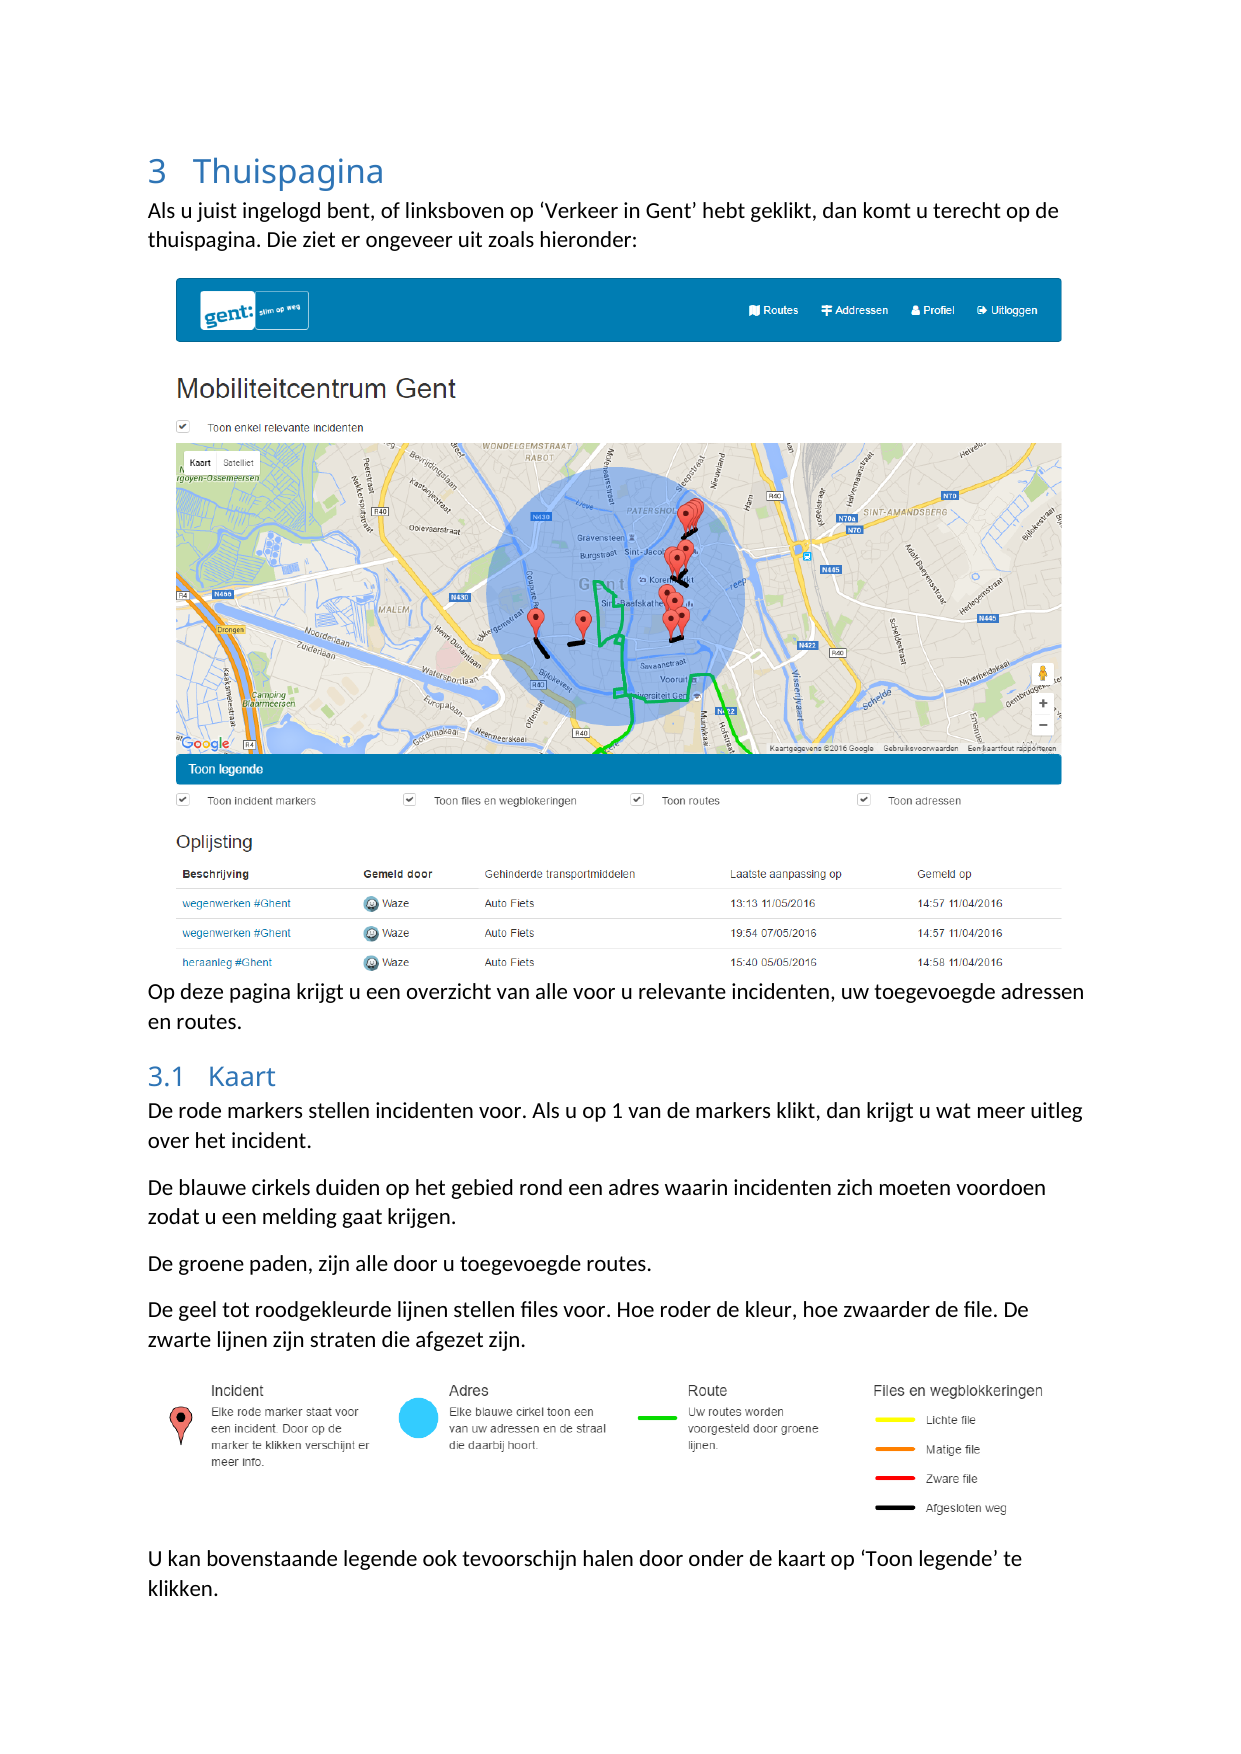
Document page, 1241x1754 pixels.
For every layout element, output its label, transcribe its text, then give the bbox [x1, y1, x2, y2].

text U kan bovenstaande legende ook tevoorschijn halen door onder de kaart op ‘Toon legende’ te klikken. [148, 1544, 1093, 1602]
text Op deze pagina krijgt u een overzicht van alle voor u relevante incidenten, uw toegevoegde adressen en routes. [148, 272, 1093, 1035]
text De rode markers stellen incidenten voor. Als u op 1 van de markers klikt, dan krijgt u wat meer uitleg over het incident. [148, 1097, 1093, 1154]
subtitle Thuispagina [148, 148, 1093, 193]
text De geel tot roodgekleurde lijnen stellen files voor. Hoe roder de kleur, hoe zwaarder de file. De zwarte lijnen zijn straten die afgezet zijn. [148, 1295, 1093, 1353]
text De blauwe cirkels duiden op het gebied rond een adres waarin incidenten zich moeten voordoen zodat u een melding gaat krijgen. [148, 1173, 1093, 1230]
text De groene paden, zijn alle door u toegevoegde routes. [148, 1249, 1093, 1277]
subtitle Kaart [148, 1058, 1093, 1094]
text Als u juist ingelogd bent, of linksboven op ‘Verkeer in Gent’ hebt geklikt, dan komt u terecht op de thuispagina. Die ziet er ongeveer uit zoals hieronder: [148, 196, 1093, 253]
